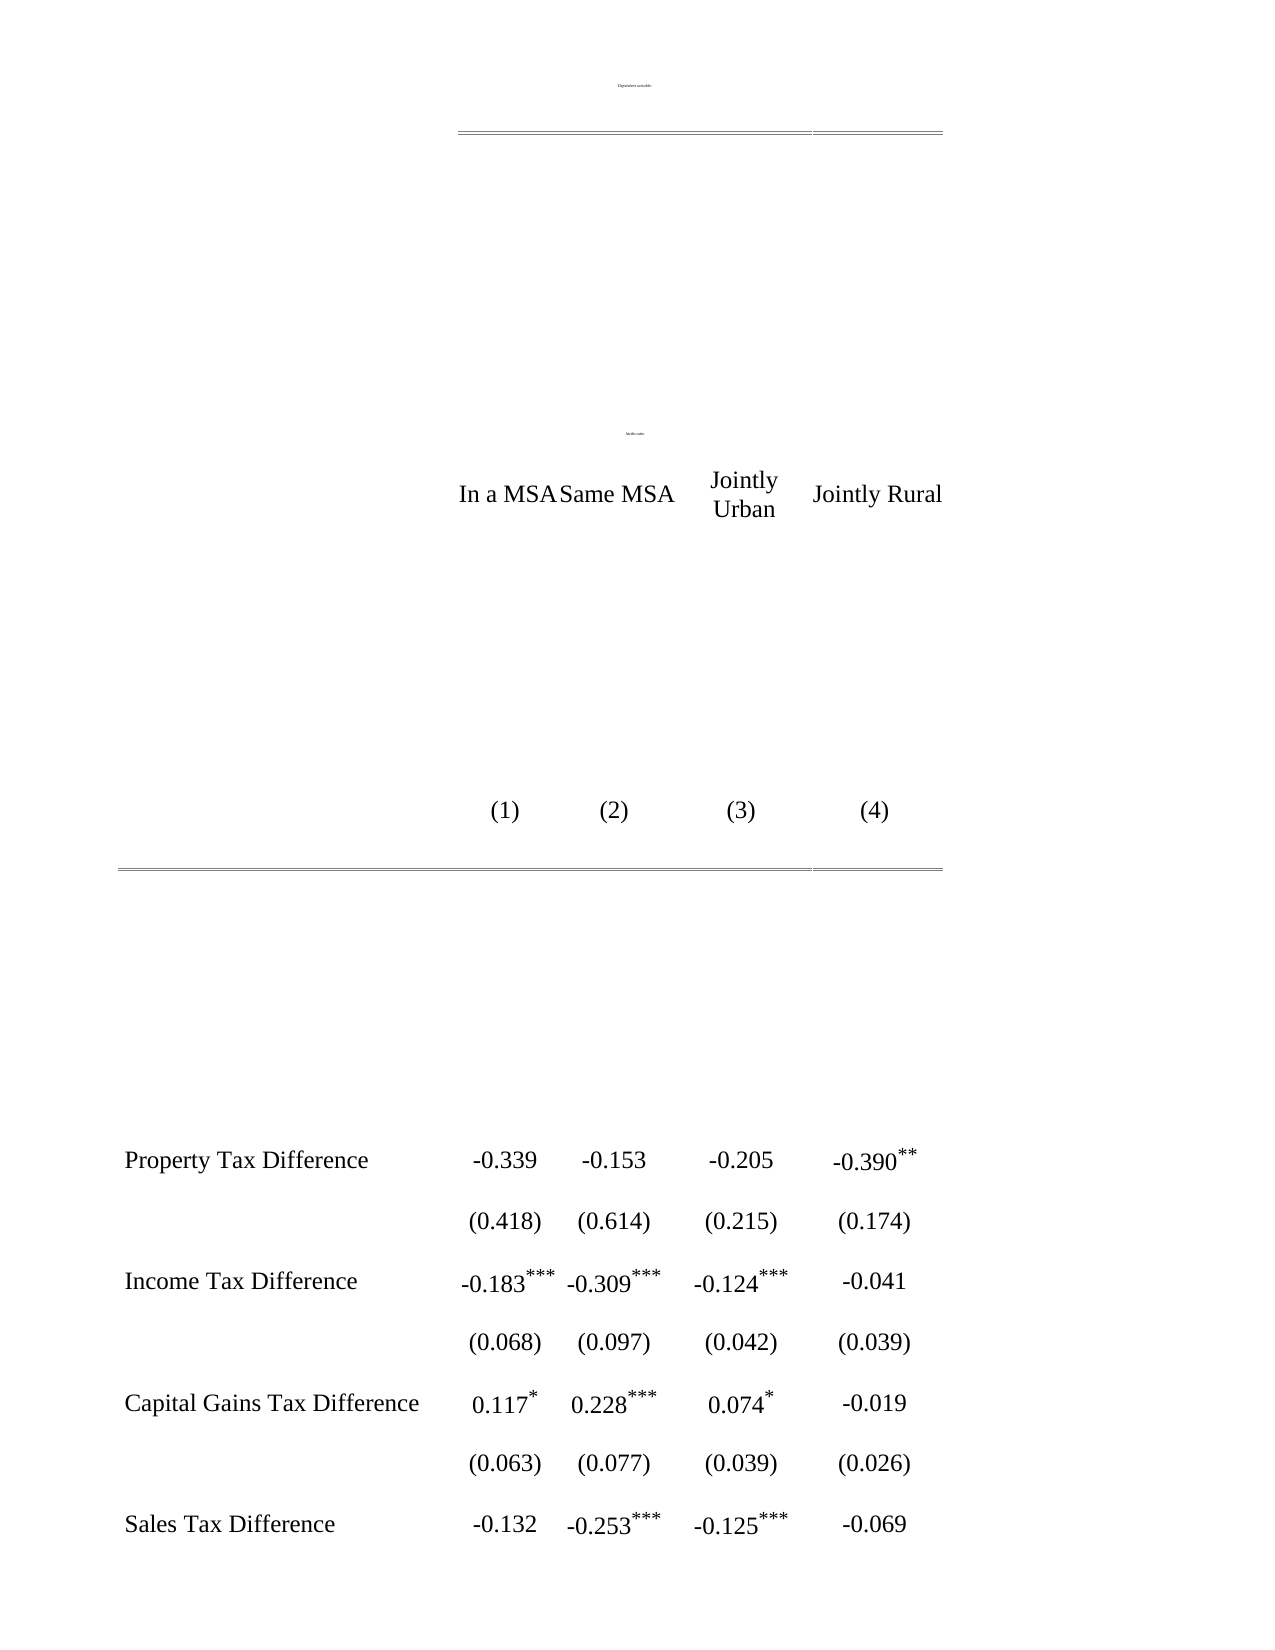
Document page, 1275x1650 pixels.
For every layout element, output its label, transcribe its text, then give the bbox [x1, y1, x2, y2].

table_cell (2) [558, 795, 676, 853]
table_cell -0.390** [813, 1143, 943, 1206]
table_cell 0.117* [458, 1385, 558, 1448]
table_cell [458, 135, 558, 163]
table_cell [458, 900, 943, 958]
table_cell [458, 164, 943, 222]
table_cell (0.026) [813, 1448, 943, 1506]
table_cell [813, 59, 943, 117]
table_cell -0.183*** [458, 1264, 558, 1327]
table_cell [118, 465, 458, 552]
table_cell [458, 552, 943, 610]
table_cell [118, 853, 458, 868]
table_cell [458, 1085, 943, 1143]
table_cell -0.041 [813, 1264, 943, 1327]
table_cell -0.309*** [558, 1264, 676, 1327]
table_cell Jointly Rural [813, 465, 943, 552]
table_cell [118, 737, 458, 795]
table_cell -0.124*** [676, 1264, 812, 1327]
table_cell [118, 795, 458, 853]
table_cell [813, 407, 943, 465]
table_cell (3) [676, 795, 812, 853]
table_cell [118, 1206, 458, 1264]
table_cell (0.418) [458, 1206, 558, 1264]
table_cell -0.253*** [558, 1506, 676, 1569]
table_cell [118, 117, 458, 163]
table_cell [458, 314, 943, 348]
table_cell [458, 222, 943, 280]
table_cell (0.042) [676, 1327, 812, 1385]
table_cell [118, 280, 943, 314]
table_cell [118, 164, 458, 222]
table_cell [118, 222, 458, 280]
table_cell [118, 958, 458, 1016]
table_cell (0.097) [558, 1327, 676, 1385]
table_cell [558, 135, 676, 163]
table_cell (0.068) [458, 1327, 558, 1385]
table_cell (0.614) [558, 1206, 676, 1264]
table_cell (0.077) [558, 1448, 676, 1506]
table_cell [813, 871, 943, 899]
table_cell [118, 703, 458, 737]
table_cell [458, 703, 943, 737]
table_cell [813, 135, 943, 163]
table_cell [118, 871, 458, 899]
table_cell [118, 349, 458, 407]
table_cell [813, 853, 943, 868]
table_cell [118, 668, 943, 703]
table_cell [558, 117, 676, 131]
table_cell [458, 871, 558, 899]
table_cell (0.063) [458, 1448, 558, 1506]
table_cell [118, 1448, 458, 1506]
table_cell [118, 1050, 458, 1084]
table_cell [458, 737, 943, 795]
table_cell Jointly Urban [676, 465, 812, 552]
table_cell [118, 59, 458, 117]
table_cell (1) [458, 795, 558, 853]
table_cell Same MSA [558, 465, 676, 552]
table_cell [118, 1327, 458, 1385]
table_cell [676, 871, 812, 899]
table_cell [458, 349, 943, 407]
table_cell -0.339 [458, 1143, 558, 1206]
table_cell -0.153 [558, 1143, 676, 1206]
table_cell (4) [813, 795, 943, 853]
table_cell Property Tax Difference [118, 1143, 458, 1206]
table_cell [458, 1050, 943, 1084]
table_cell [813, 117, 943, 131]
table_cell [558, 871, 676, 899]
table_cell [118, 900, 458, 958]
table_cell [118, 552, 458, 610]
table_cell 0.074* [676, 1385, 812, 1448]
table_cell [458, 853, 558, 868]
table_cell -0.019 [813, 1385, 943, 1448]
table_cell -0.125*** [676, 1506, 812, 1569]
table_cell Capital Gains Tax Difference [118, 1385, 458, 1448]
table_cell (0.174) [813, 1206, 943, 1264]
table_cell Income Tax Difference [118, 1264, 458, 1327]
table_cell [118, 1085, 458, 1143]
table_cell -0.132 [458, 1506, 558, 1569]
table_cell -0.205 [676, 1143, 812, 1206]
table_cell 0.228*** [558, 1385, 676, 1448]
table_cell [118, 407, 458, 465]
table_cell [676, 853, 812, 868]
table_cell [458, 958, 943, 1016]
table_cell [676, 135, 812, 163]
table_cell [118, 314, 458, 348]
table_cell Dependent variable: [458, 59, 812, 117]
table_cell (0.039) [813, 1327, 943, 1385]
table_cell [676, 117, 812, 131]
table_cell Sales Tax Difference [118, 1506, 458, 1569]
table_cell (0.039) [676, 1448, 812, 1506]
table_cell [118, 1016, 943, 1050]
table_cell [458, 117, 558, 131]
table_cell [118, 610, 458, 668]
table_cell [558, 853, 676, 868]
table_cell -0.069 [813, 1506, 943, 1569]
table_cell births ratio [458, 407, 812, 465]
table_cell In a MSA [458, 465, 558, 552]
table_cell [458, 610, 943, 668]
table_cell (0.215) [676, 1206, 812, 1264]
